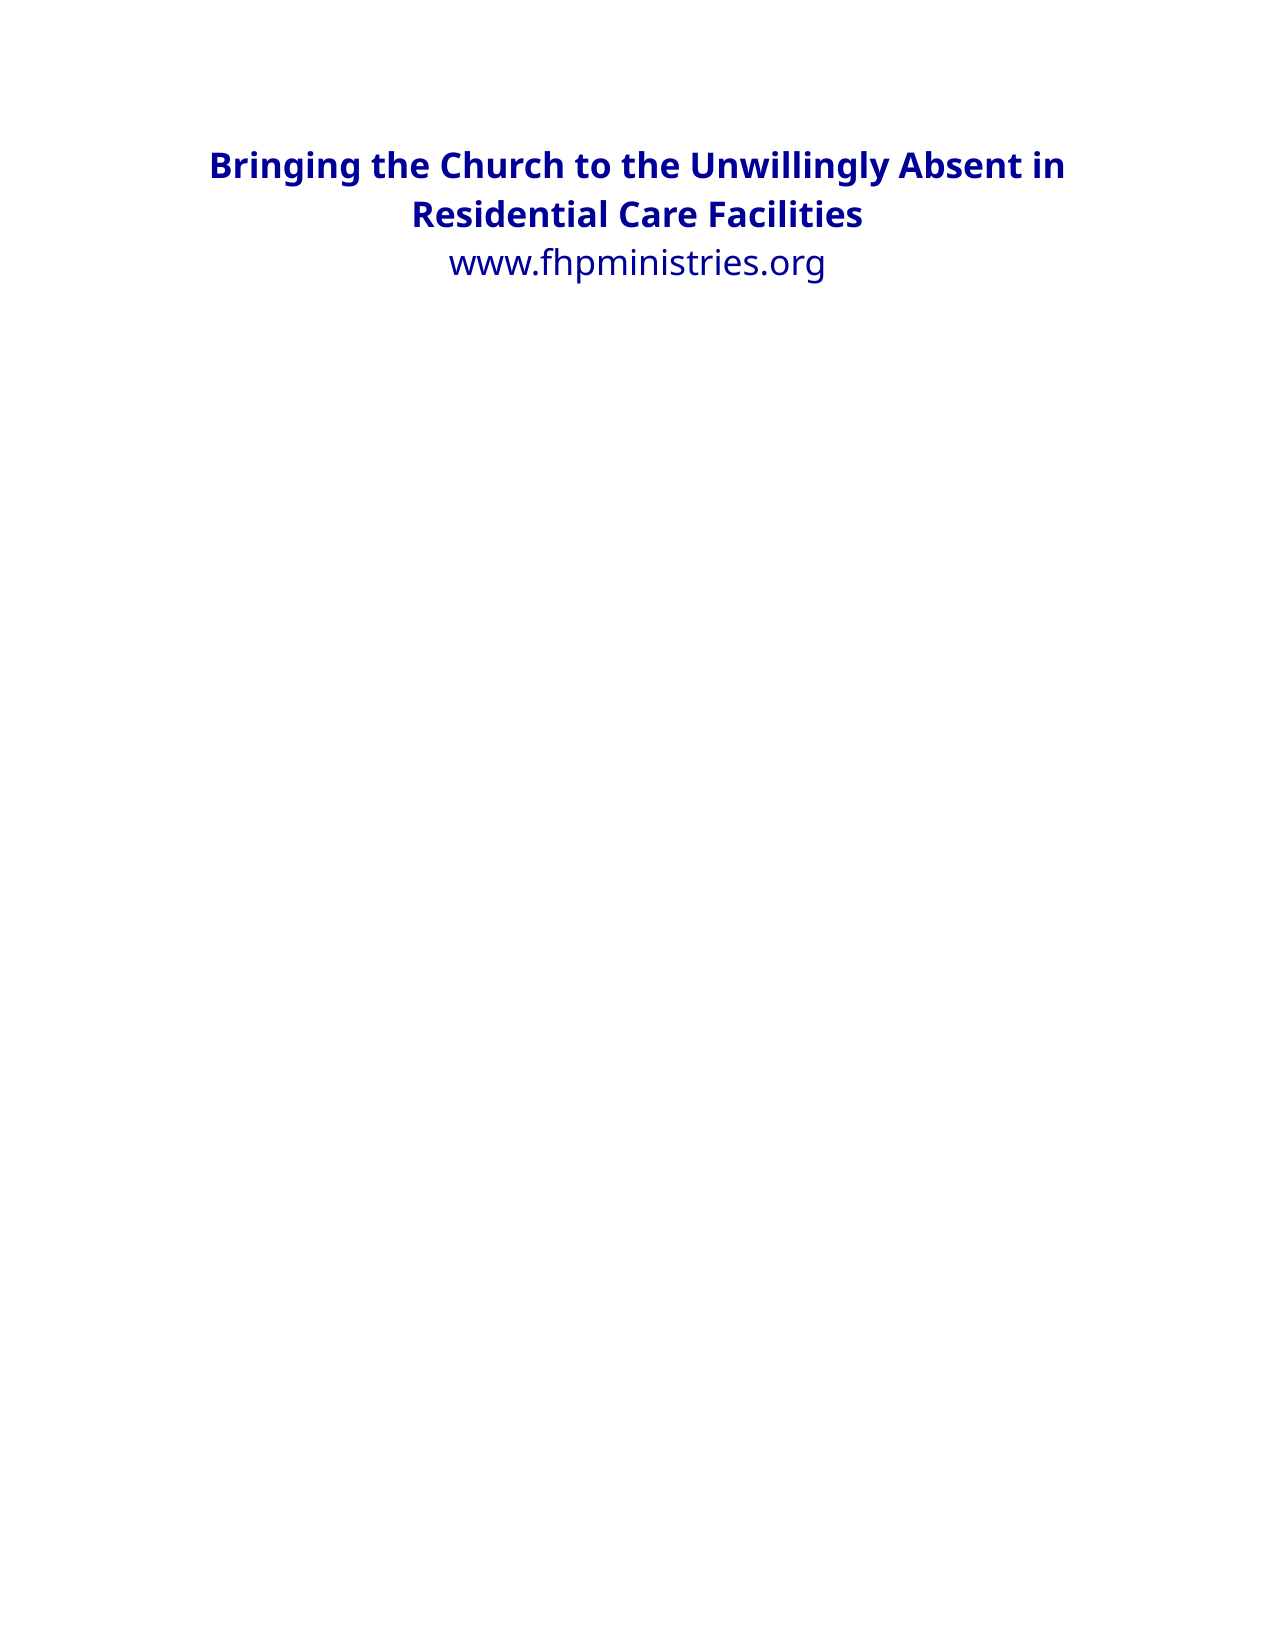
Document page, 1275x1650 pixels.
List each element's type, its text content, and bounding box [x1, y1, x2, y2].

text www.fhpministries.org [141, 237, 1134, 286]
text Bringing the Church to the Unwillingly Absent in Residential Care Facilities [141, 141, 1134, 237]
